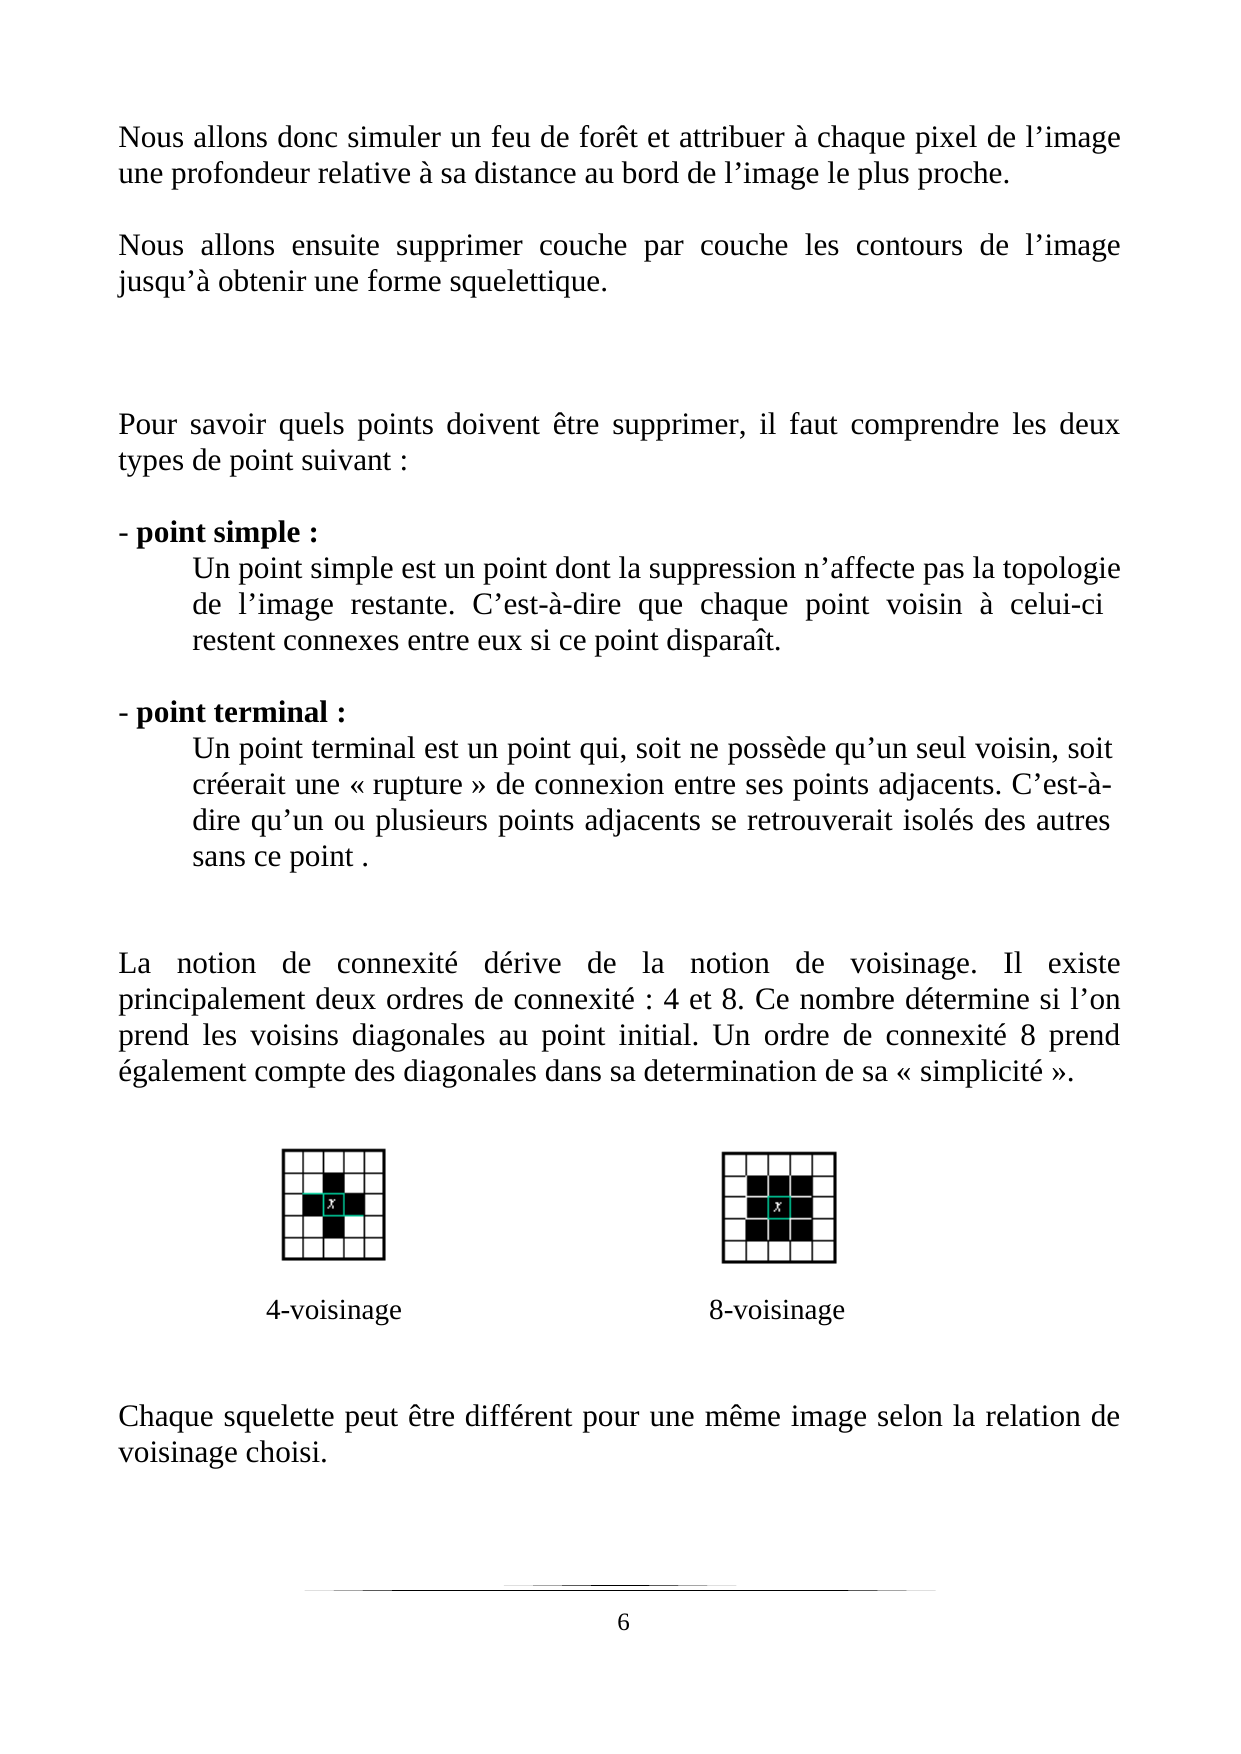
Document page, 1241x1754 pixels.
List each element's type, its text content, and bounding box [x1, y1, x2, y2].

text Un point terminal est un point qui, soit ne possède qu’un seul voisin, soit créerait une « rupture » de connexion entre ses points adjacents. C’est-à- dire qu’un ou plusieurs points adjacents se retrouverait isolés des autres sans ce point . [118, 729, 1122, 873]
text Nous allons donc simuler un feu de forêt et attribuer à chaque pixel de l’image une profondeur relative à sa distance au bord de l’image le plus proche. [118, 118, 1122, 190]
text Chaque squelette peut être différent pour une même image selon la relation de voisinage choisi. [118, 1397, 1122, 1469]
text - point terminal : [118, 693, 1122, 729]
picture [279, 1146, 389, 1264]
text - point simple : [118, 513, 1122, 549]
text Nous allons ensuite supprimer couche par couche les contours de l’image jusqu’à obtenir une forme squelettique. [118, 226, 1122, 298]
text La notion de connexité dérive de la notion de voisinage. Il existe principalement deux ordres de connexité : 4 et 8. Ce nombre détermine si l’on prend les voisins diagonales au point initial. Un ordre de connexité 8 prend également compte des diagonales dans sa determination de sa « simplicité ». [118, 945, 1122, 1088]
picture [719, 1149, 840, 1267]
text Un point simple est un point dont la suppression n’affecte pas la topologie de l’image restante. C’est-à-dire que chaque point voisin à celui-ci restent connexes entre eux si ce point disparaît. [118, 549, 1122, 657]
text 4-voisinage 8-voisinage [118, 1292, 1122, 1326]
text Pour savoir quels points doivent être supprimer, il faut comprendre les deux types de point suivant : [118, 406, 1122, 477]
